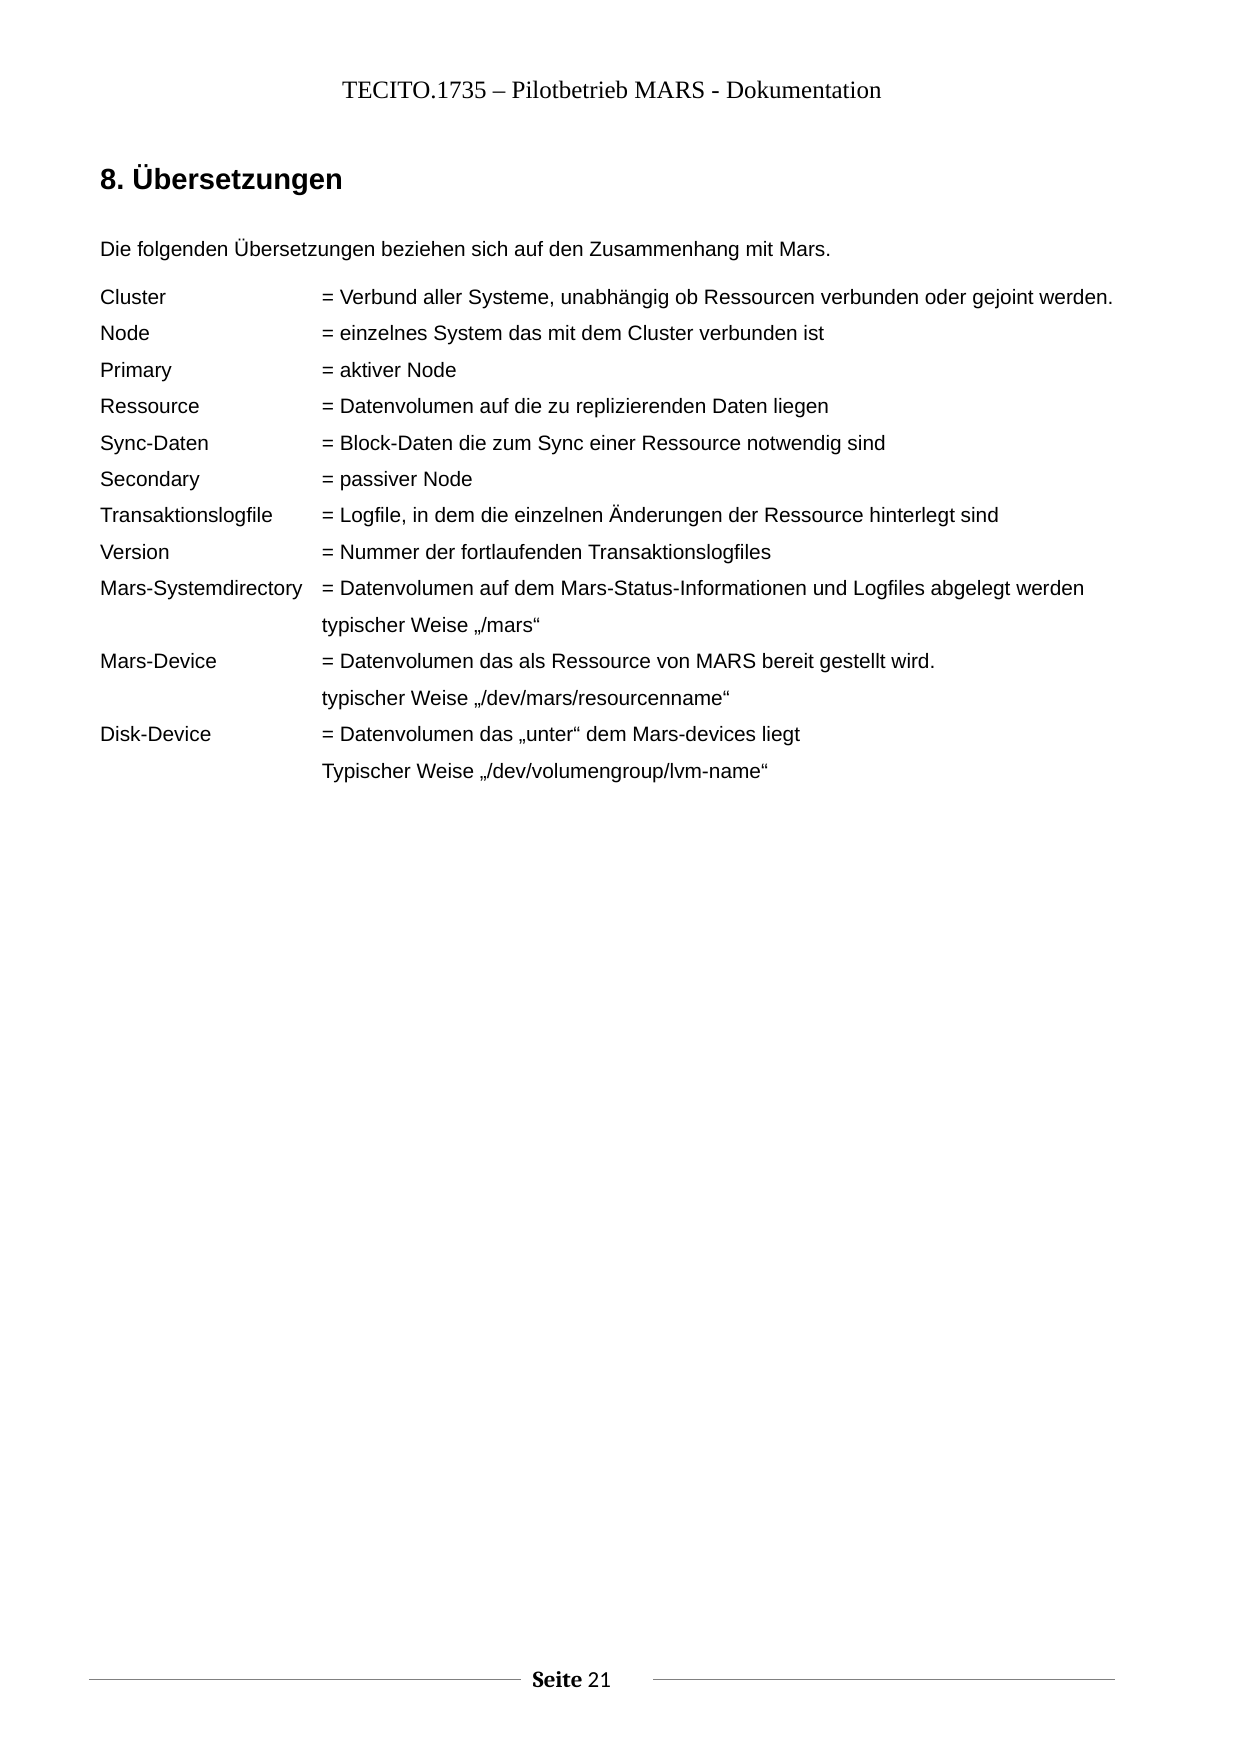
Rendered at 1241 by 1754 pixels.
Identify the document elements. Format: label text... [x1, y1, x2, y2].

text Mars-Device = Datenvolumen das als Ressource von MARS bereit gestellt wird. [100, 649, 1123, 673]
subtitle 8. Übersetzungen [100, 162, 1123, 195]
text Version = Nummer der fortlaufenden Transaktionslogfiles [100, 540, 1123, 564]
text Cluster = Verbund aller Systeme, unabhängig ob Ressourcen verbunden oder gejoint werden. [100, 284, 1123, 308]
text Ressource = Datenvolumen auf die zu replizierenden Daten liegen [100, 394, 1123, 418]
text Primary = aktiver Node [100, 357, 1123, 381]
text Transaktionslogfile = Logfile, in dem die einzelnen Änderungen der Ressource hinterlegt sind [100, 503, 1123, 527]
text Secondary = passiver Node [100, 467, 1123, 491]
text typischer Weise „/dev/mars/resourcenname“ [100, 686, 1123, 709]
text typischer Weise „/mars“ [100, 613, 1123, 637]
text Mars-Systemdirectory = Datenvolumen auf dem Mars-Status-Informationen und Logfiles abgelegt werden [100, 576, 1123, 600]
text Node = einzelnes System das mit dem Cluster verbunden ist [100, 321, 1123, 345]
text Sync-Daten = Block-Daten die zum Sync einer Ressource notwendig sind [100, 430, 1123, 454]
text Die folgenden Übersetzungen beziehen sich auf den Zusammenhang mit Mars. [100, 237, 1123, 261]
text Disk-Device = Datenvolumen das „unter“ dem Mars-devices liegt [100, 722, 1123, 746]
text Typischer Weise „/dev/volumengroup/lvm-name“ [100, 758, 1123, 782]
